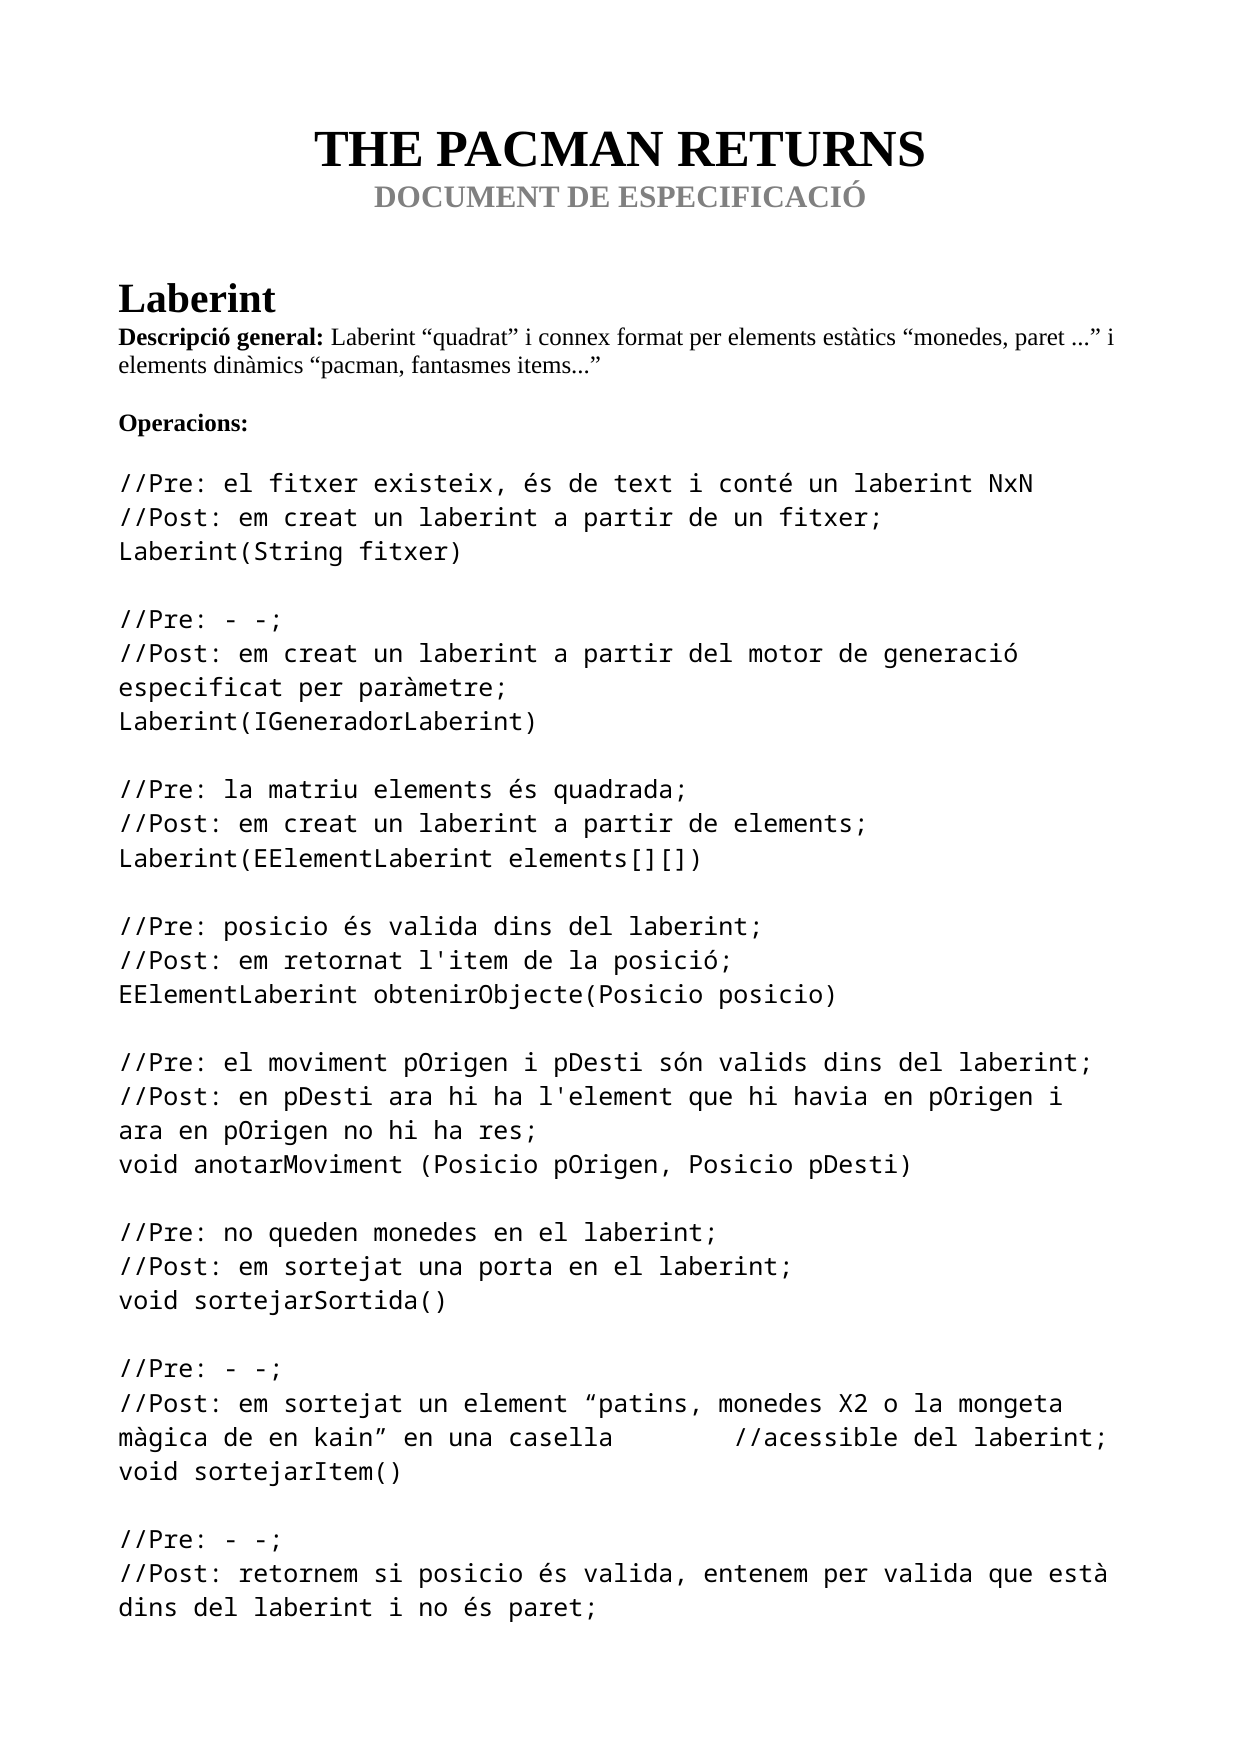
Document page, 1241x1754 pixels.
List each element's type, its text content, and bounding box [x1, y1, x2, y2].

text //Pre: el fitxer existeix, és de text i conté un laberint NxN [118, 466, 1122, 499]
text //Post: em creat un laberint a partir de elements; [118, 806, 1122, 840]
text //Pre: la matriu elements és quadrada; [118, 772, 1122, 806]
text Laberint(EElementLaberint elements[][]) [118, 840, 1122, 874]
text DOCUMENT DE ESPECIFICACIÓ [118, 178, 1122, 214]
text THE PACMAN RETURNS [118, 118, 1122, 178]
text //Pre: no queden monedes en el laberint; [118, 1215, 1122, 1249]
text //Post: retornem si posicio és valida, entenem per valida que està dins del laberint i no és paret; [118, 1556, 1122, 1624]
text //Post: em sortejat una porta en el laberint; [118, 1249, 1122, 1283]
text Descripció general: Laberint “quadrat” i connex format per elements estàtics “monedes, paret ...” i elements dinàmics “pacman, fantasmes items...” [118, 322, 1122, 379]
text void sortejarItem() [118, 1453, 1122, 1487]
text //Post: em retornat l'item de la posició; [118, 942, 1122, 976]
text //Pre: - -; [118, 1521, 1122, 1556]
text //Pre: el moviment pOrigen i pDesti són valids dins del laberint; [118, 1044, 1122, 1079]
text Laberint [118, 274, 1122, 322]
text Laberint(IGeneradorLaberint) [118, 704, 1122, 738]
text //Post: em creat un laberint a partir de un fitxer; [118, 499, 1122, 534]
text //Post: em creat un laberint a partir del motor de generació especificat per paràmetre; [118, 636, 1122, 704]
text Laberint(String fitxer) [118, 534, 1122, 568]
text Operacions: [118, 408, 1122, 437]
text //Post: en pDesti ara hi ha l'element que hi havia en pOrigen i ara en pOrigen no hi ha res; [118, 1079, 1122, 1147]
text void anotarMoviment (Posicio pOrigen, Posicio pDesti) [118, 1147, 1122, 1181]
text //Pre: - -; [118, 602, 1122, 636]
text //Pre: - -; [118, 1351, 1122, 1385]
text //Pre: posicio és valida dins del laberint; [118, 908, 1122, 942]
text void sortejarSortida() [118, 1283, 1122, 1317]
text EElementLaberint obtenirObjecte(Posicio posicio) [118, 976, 1122, 1011]
text //Post: em sortejat un element “patins, monedes X2 o la mongeta màgica de en kain” en una casella //acessible del laberint; [118, 1385, 1122, 1453]
